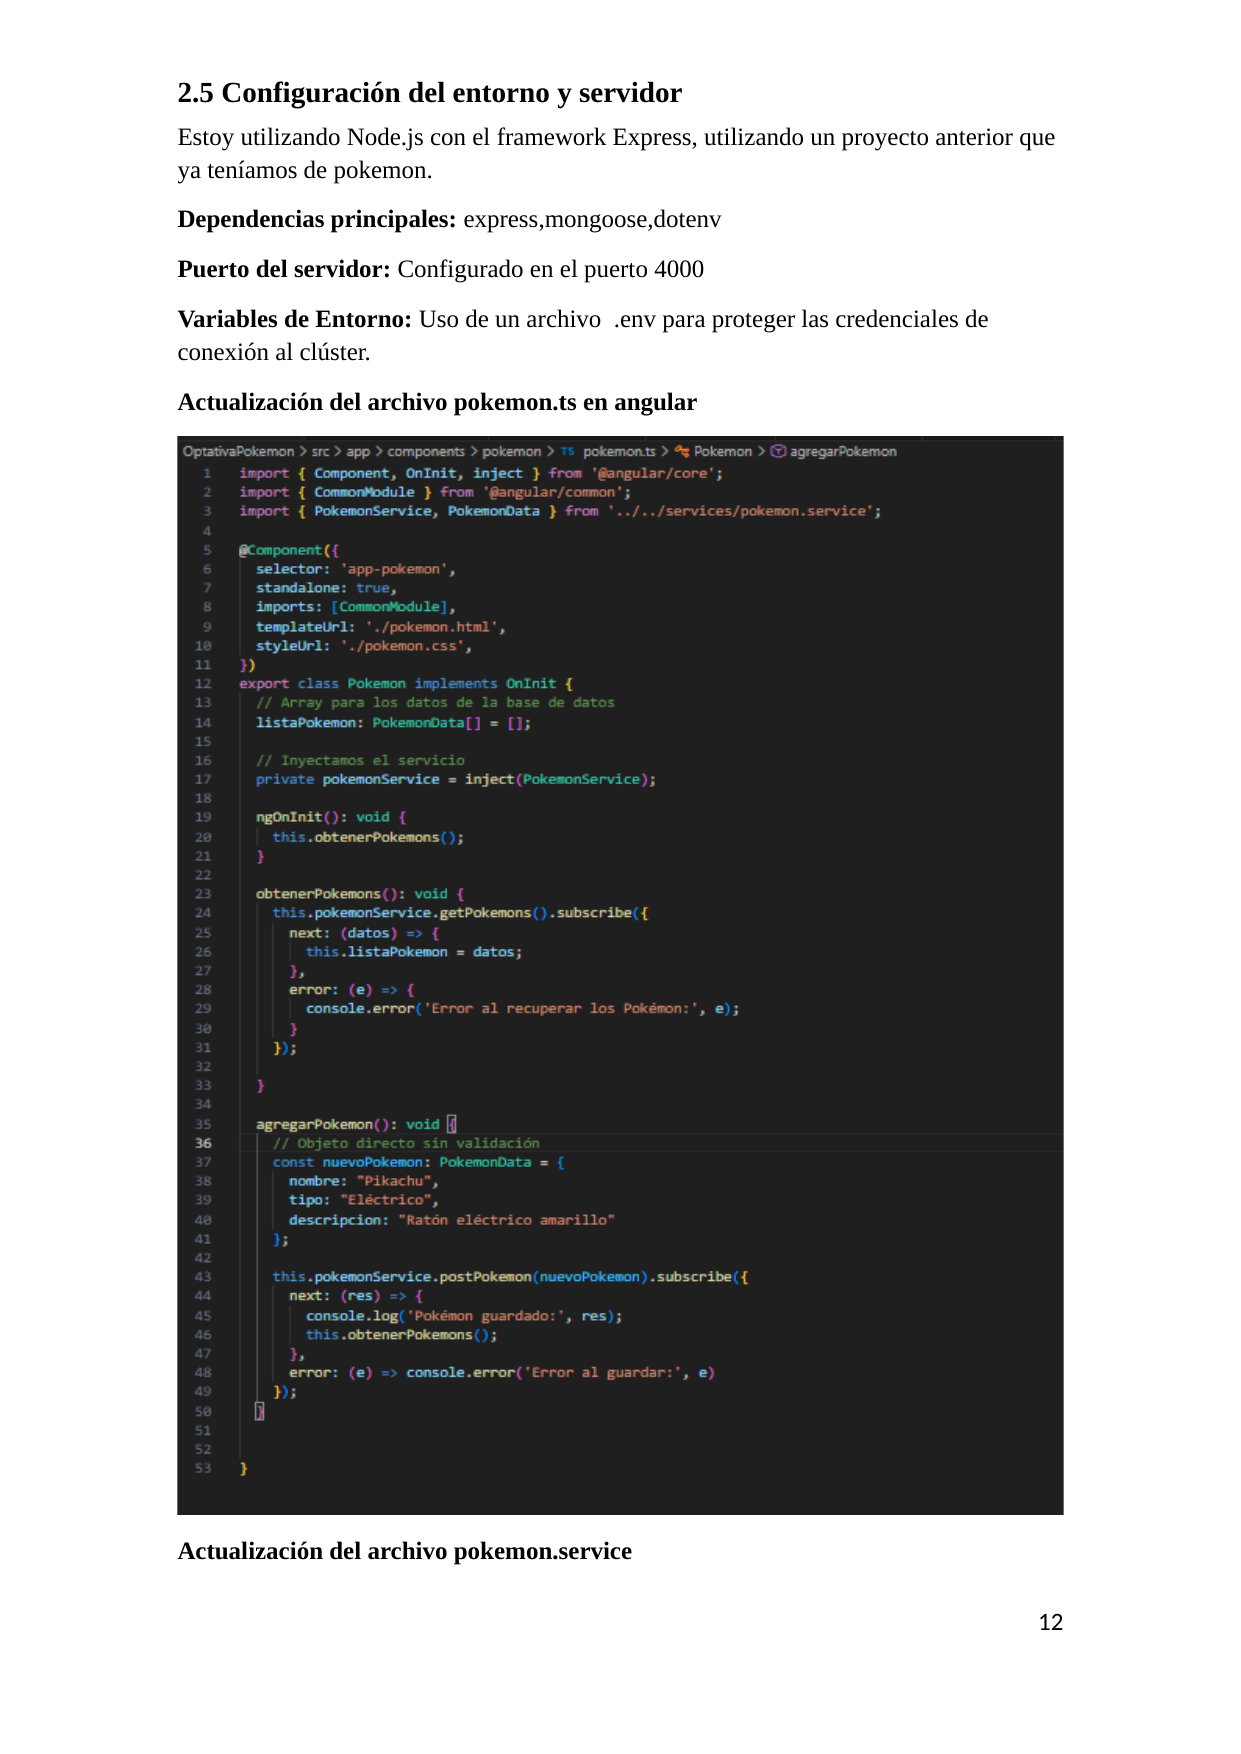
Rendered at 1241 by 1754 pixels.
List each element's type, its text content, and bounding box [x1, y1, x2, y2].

text Variables de Entorno: Uso de un archivo .env para proteger las credenciales de conexión al clúster. [177, 304, 1063, 366]
text Puerto del servidor: Configurado en el puerto 4000 [177, 254, 1063, 283]
subtitle 2.5 Configuración del entorno y servidor [177, 75, 1063, 108]
text Dependencias principales: express,mongoose,dotenv [177, 204, 1063, 233]
text Estoy utilizando Node.js con el framework Express, utilizando un proyecto anterior que ya teníamos de pokemon. [177, 122, 1063, 184]
text Actualización del archivo pokemon.ts en angular [177, 387, 1063, 415]
text Actualización del archivo pokemon.service [177, 1536, 1063, 1565]
